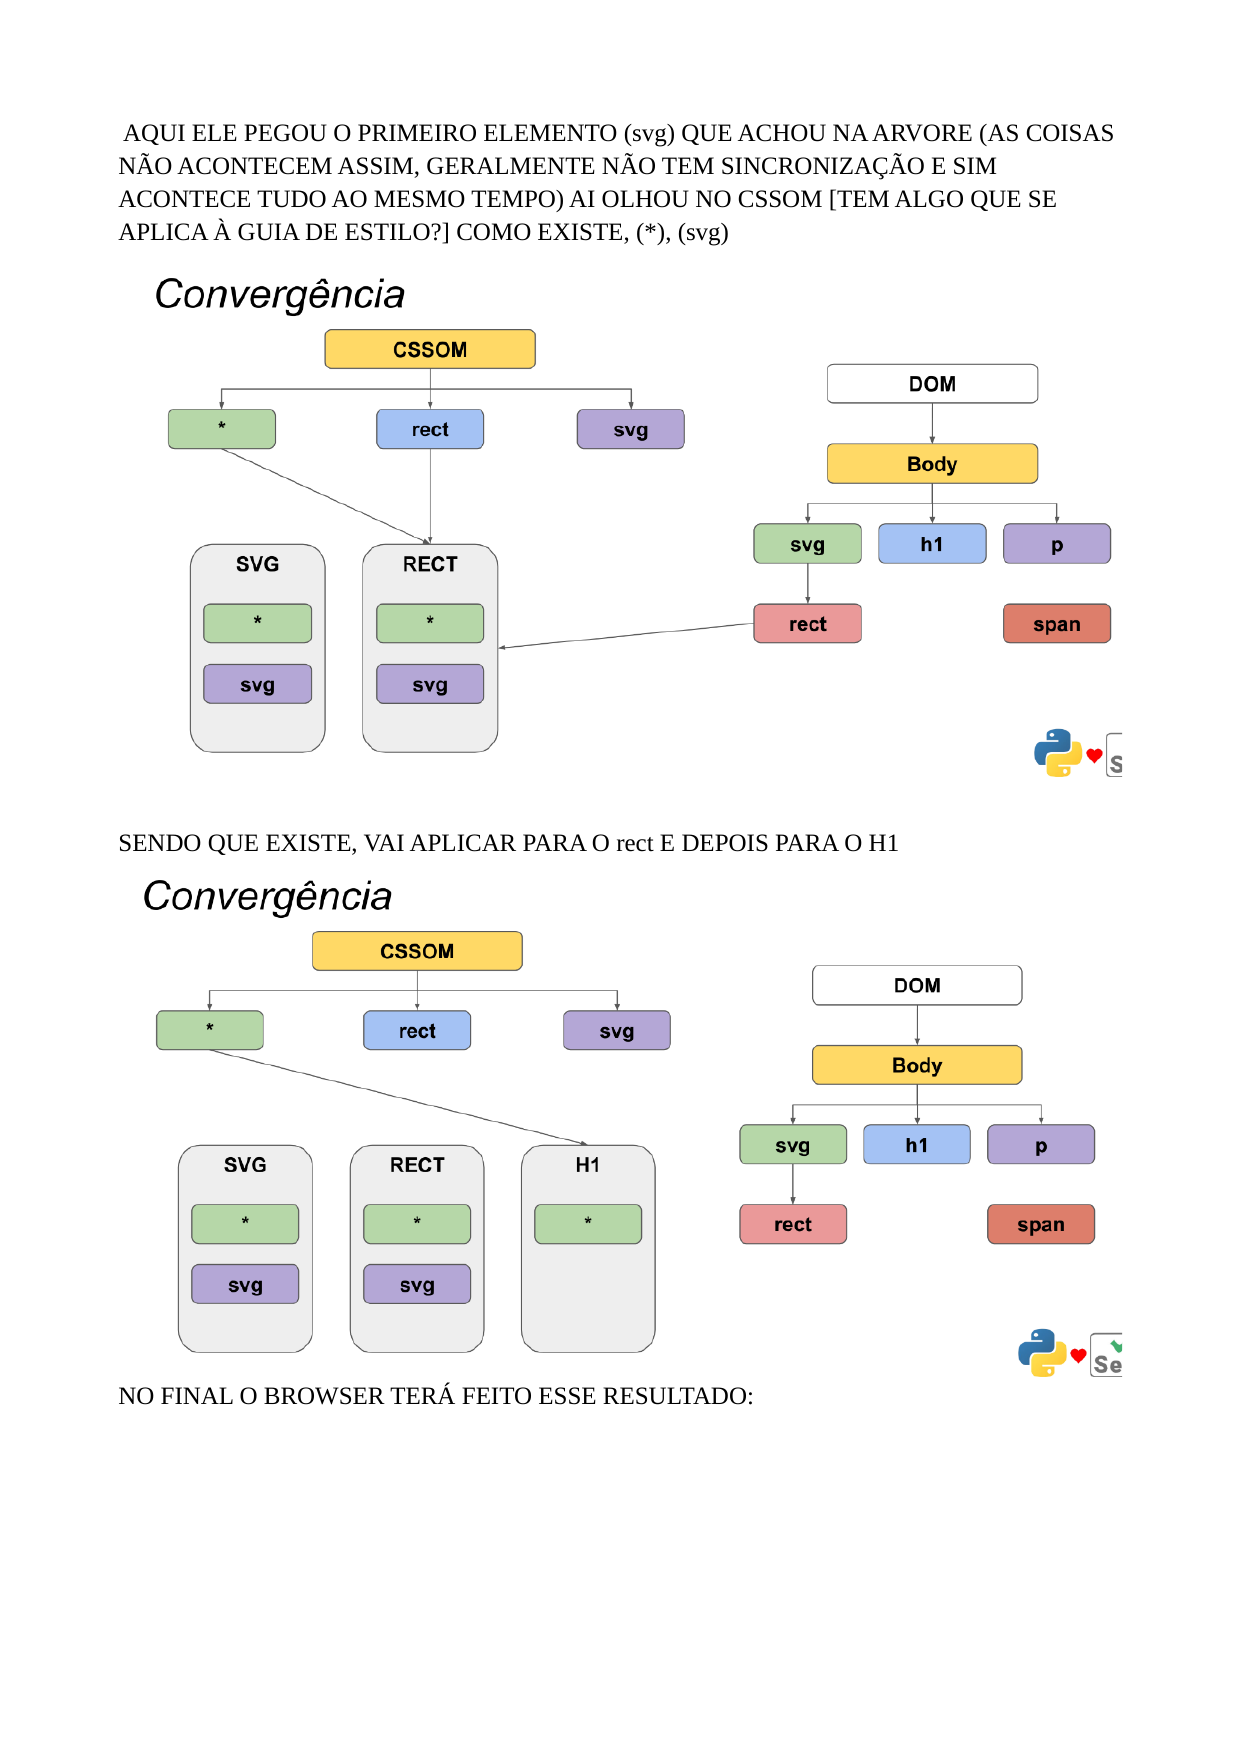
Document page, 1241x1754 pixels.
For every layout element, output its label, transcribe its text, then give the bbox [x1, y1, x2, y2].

text NO FINAL O BROWSER TERÁ FEITO ESSE RESULTADO: [118, 1377, 1122, 1410]
text AQUI ELE PEGOU O PRIMEIRO ELEMENTO (svg) QUE ACHOU NA ARVORE (AS COISAS NÃO ACONTECEM ASSIM, GERALMENTE NÃO TEM SINCRONIZAÇÃO E SIM ACONTECE TUDO AO MESMO TEMPO) AI OLHOU NO CSSOM [TEM ALGO QUE SE APLICA À GUIA DE ESTILO?] COMO EXISTE, (*), (svg) [118, 118, 1122, 246]
picture [118, 264, 1123, 777]
text SENDO QUE EXISTE, VAI APLICAR PARA O rect E DEPOIS PARA O H1 [118, 828, 1122, 857]
picture [118, 876, 1123, 1377]
